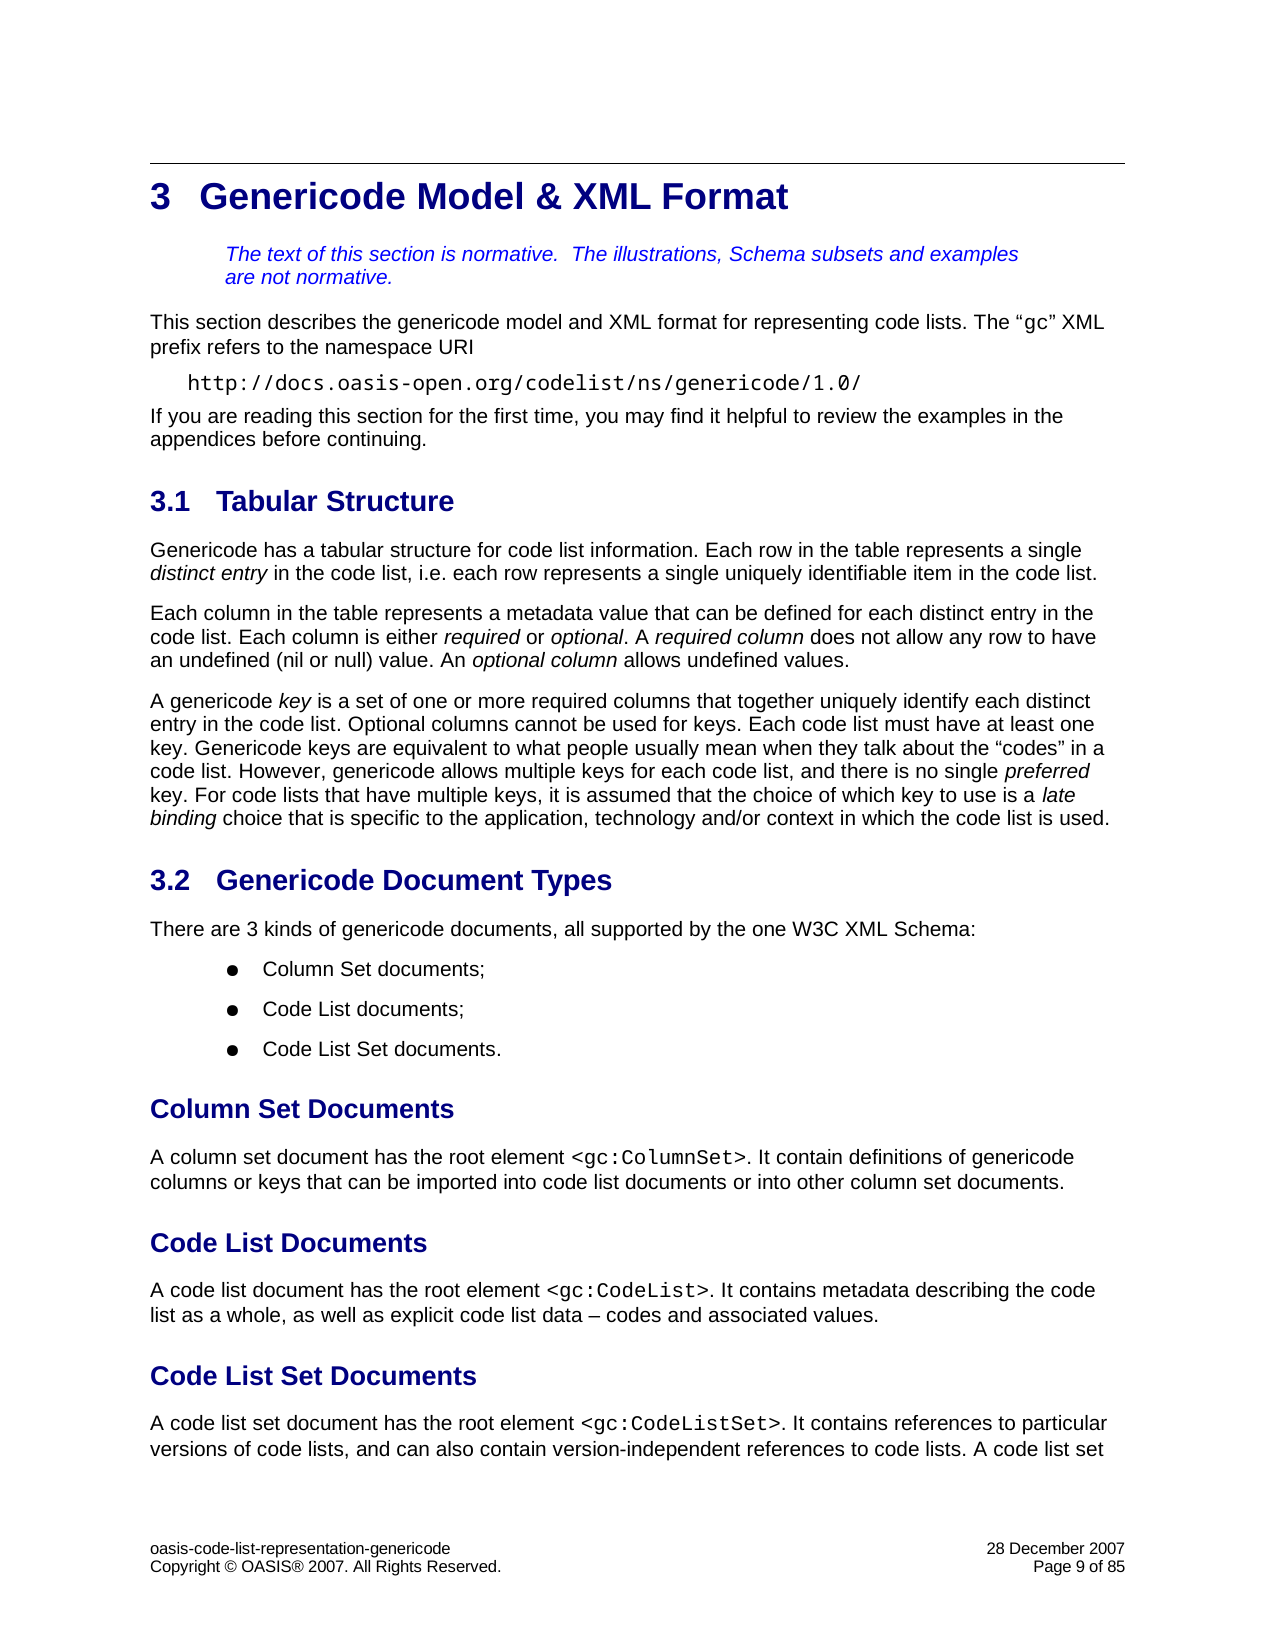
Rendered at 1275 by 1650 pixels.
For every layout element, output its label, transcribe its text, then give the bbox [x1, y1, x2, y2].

text A column set document has the root element <gc:ColumnSet>. It contain definitions of genericode columns or keys that can be imported into code list documents or into other column set documents. [150, 1145, 1125, 1194]
list Code List documents; [187, 997, 1125, 1021]
text Genericode has a tabular structure for code list information. Each row in the table represents a single distinct entry in the code list, i.e. each row represents a single uniquely identifiable item in the code list. [150, 538, 1125, 585]
subtitle Code List Set Documents [150, 1361, 1125, 1391]
text This section describes the genericode model and XML format for representing code lists. The “gc” XML prefix refers to the namespace URI [150, 310, 1125, 359]
list Column Set documents; [187, 957, 1125, 981]
text There are 3 kinds of genericode documents, all supported by the one W3C XML Schema: [150, 917, 1125, 941]
subtitle Column Set Documents [150, 1094, 1125, 1124]
subtitle Genericode Model & XML Format [150, 164, 1125, 217]
subtitle Tabular Structure [150, 485, 1125, 517]
text Each column in the table represents a metadata value that can be defined for each distinct entry in the code list. Each column is either required or optional. A required column does not allow any row to have an undefined (nil or null) value. An optional column allows undefined values. [150, 602, 1125, 672]
text A code list document has the root element <gc:CodeList>. It contains metadata describing the code list as a whole, as well as explicit code list data – codes and associated values. [150, 1278, 1125, 1327]
text A code list set document has the root element <gc:CodeListSet>. It contains references to particular versions of code lists, and can also contain version-independent references to code lists. A code list set [150, 1412, 1125, 1461]
text A genericode key is a set of one or more required columns that together uniquely identify each distinct entry in the code list. Optional columns cannot be used for keys. Each code list must have at least one key. Genericode keys are equivalent to what people usually mean when they talk about the “codes” in a code list. However, genericode allows multiple keys for each code list, and there is no single preferred key. For code lists that have multiple keys, it is assumed that the choice of which key to use is a late binding choice that is specific to the application, technology and/or context in which the code list is used. [150, 689, 1125, 830]
list Code List Set documents. [187, 1038, 1125, 1061]
text http://docs.oasis-open.org/codelist/ns/genericode/1.0/ [150, 367, 1125, 396]
subtitle Genericode Document Types [150, 864, 1125, 896]
text The text of this section is normative. The illustrations, Schema subsets and examples are not normative. [225, 242, 1050, 289]
subtitle Code List Documents [150, 1228, 1125, 1258]
text If you are reading this section for the first time, you may find it helpful to review the examples in the appendices before continuing. [150, 404, 1125, 451]
